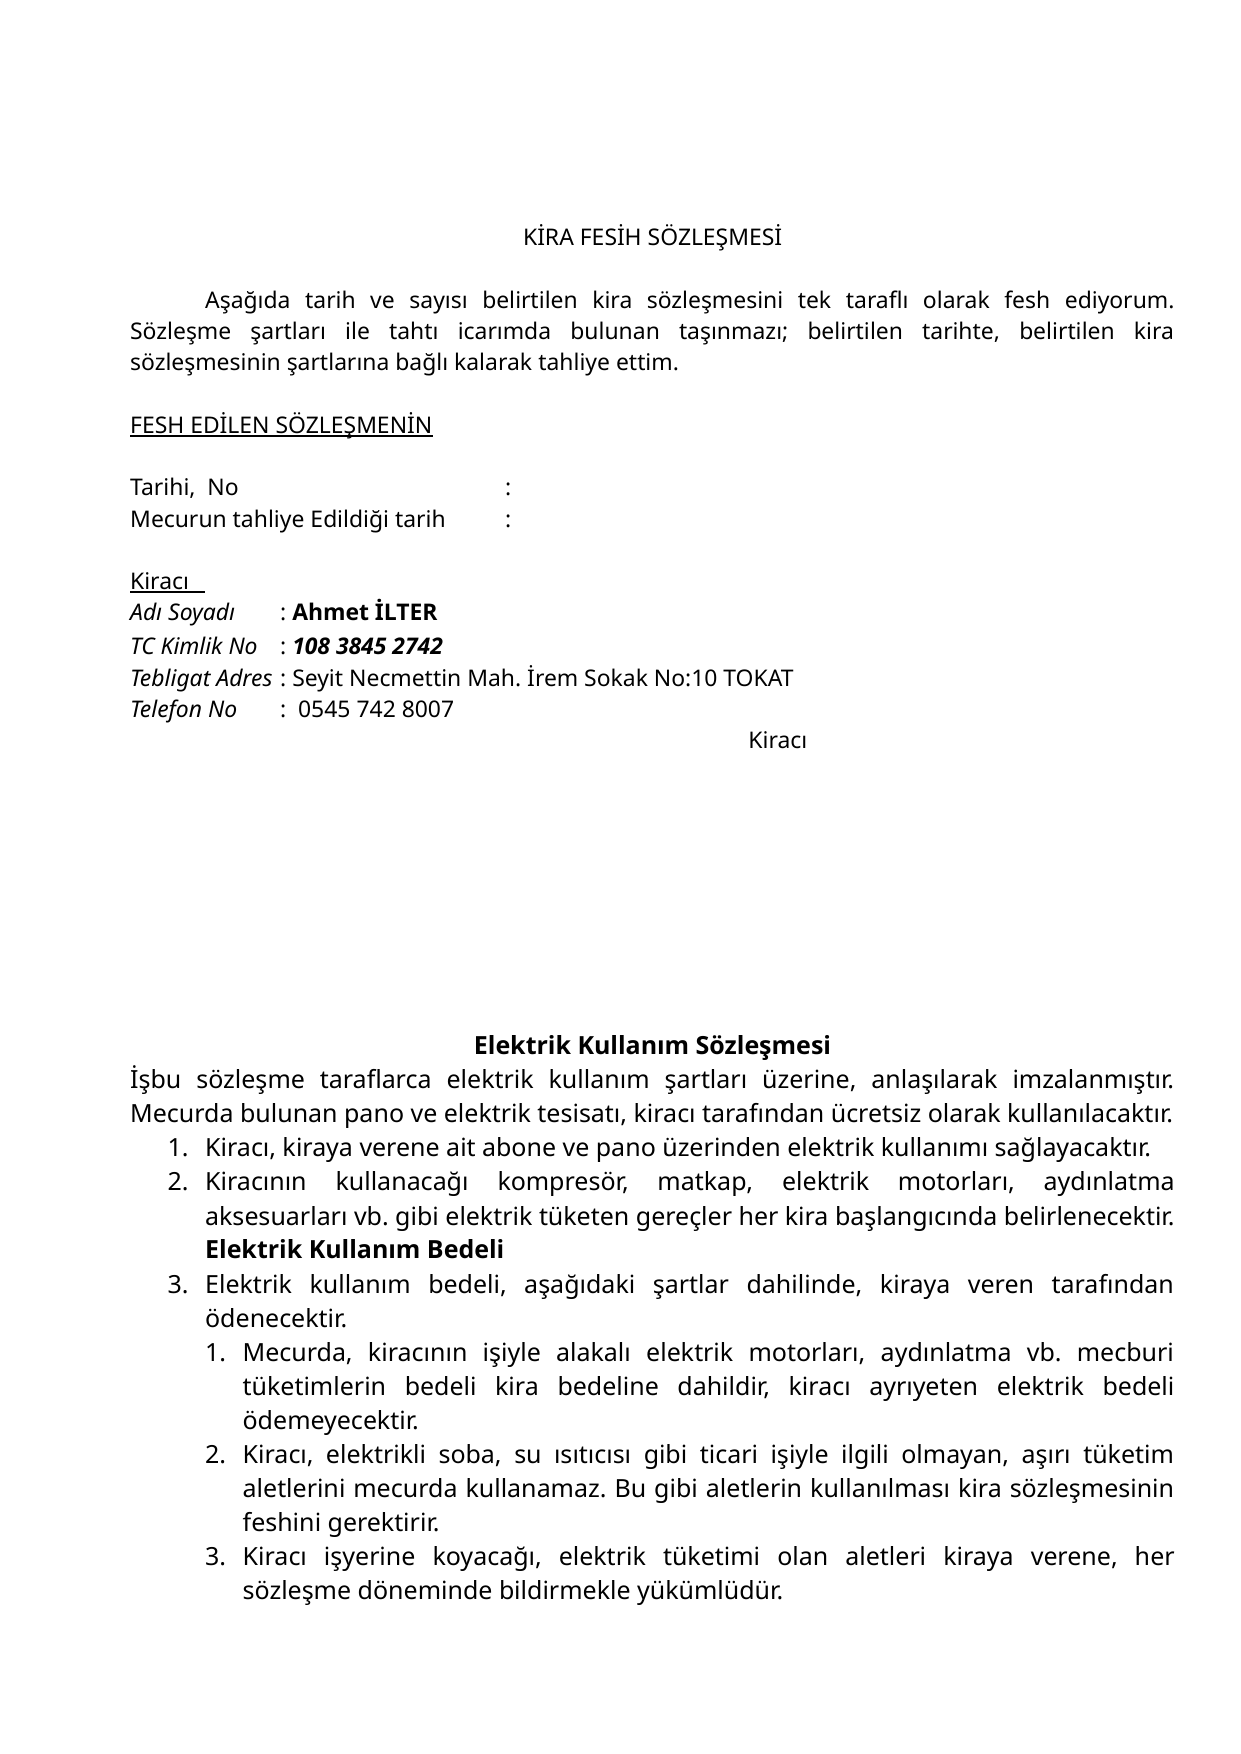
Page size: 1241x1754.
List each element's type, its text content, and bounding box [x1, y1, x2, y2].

list Kiracı işyerine koyacağı, elektrik tüketimi olan aletleri kiraya verene, her sözleşme döneminde bildirmekle yükümlüdür. [205, 1539, 1175, 1607]
text Adı Soyadı : Ahmet İLTER [130, 596, 1175, 627]
text TC Kimlik No : 108 3845 2742 [130, 627, 1175, 662]
text Aşağıda tarih ve sayısı belirtilen kira sözleşmesini tek taraflı olarak fesh ediyorum. Sözleşme şartları ile tahtı icarımda bulunan taşınmazı; belirtilen tarihte, belirtilen kira sözleşmesinin şartlarına bağlı kalarak tahliye ettim. [130, 284, 1175, 377]
list Elektrik kullanım bedeli, aşağıdaki şartlar dahilinde, kiraya veren tarafından ödenecektir. [167, 1266, 1175, 1334]
text Kiracı [130, 724, 1175, 755]
list Mecurda, kiracının işiyle alakalı elektrik motorları, aydınlatma vb. mecburi tüketimlerin bedeli kira bedeline dahildir, kiracı ayrıyeten elektrik bedeli ödemeyecektir. [205, 1334, 1175, 1437]
text Mecurun tahliye Edildiği tarih : [130, 502, 1175, 534]
text KİRA FESİH SÖZLEŞMESİ [130, 221, 1175, 252]
text FESH EDİLEN SÖZLEŞMENİN [130, 409, 1175, 440]
text Telefon No : 0545 742 8007 [130, 693, 1175, 724]
text Elektrik Kullanım Sözleşmesi [130, 1028, 1175, 1062]
text Kiracı [130, 565, 1175, 596]
text İşbu sözleşme taraflarca elektrik kullanım şartları üzerine, anlaşılarak imzalanmıştır. Mecurda bulunan pano ve elektrik tesisatı, kiracı tarafından ücretsiz olarak kullanılacaktır. [130, 1062, 1175, 1130]
list Kiracının kullanacağı kompresör, matkap, elektrik motorları, aydınlatma aksesuarları vb. gibi elektrik tüketen gereçler her kira başlangıcında belirlenecektir. [167, 1164, 1175, 1232]
list Elektrik Kullanım Bedeli [167, 1232, 1175, 1266]
text Tebligat Adres : Seyit Necmettin Mah. İrem Sokak No:10 TOKAT [130, 662, 1175, 693]
list Kiracı, elektrikli soba, su ısıtıcısı gibi ticari işiyle ilgili olmayan, aşırı tüketim aletlerini mecurda kullanamaz. Bu gibi aletlerin kullanılması kira sözleşmesinin feshini gerektirir. [205, 1437, 1175, 1539]
text Tarihi, No : [130, 471, 1175, 502]
list Kiracı, kiraya verene ait abone ve pano üzerinden elektrik kullanımı sağlayacaktır. [167, 1130, 1175, 1164]
